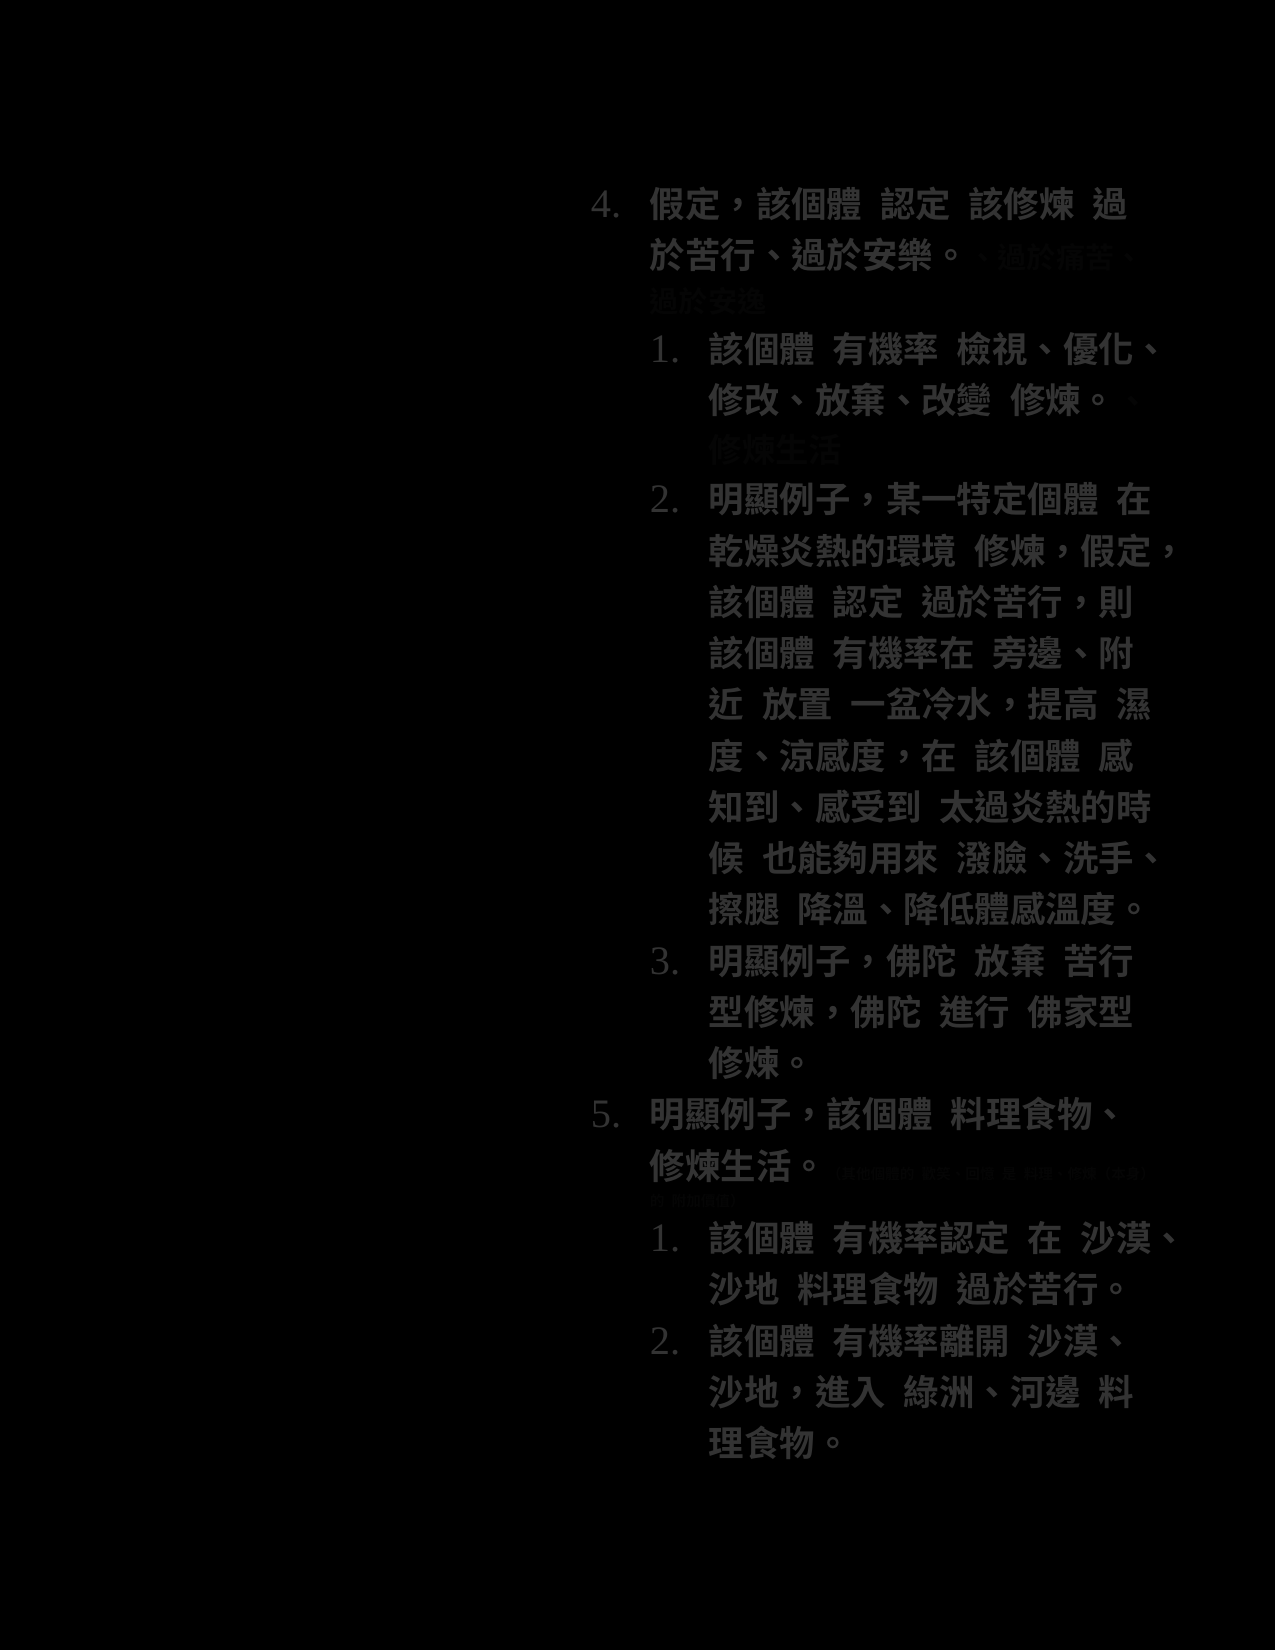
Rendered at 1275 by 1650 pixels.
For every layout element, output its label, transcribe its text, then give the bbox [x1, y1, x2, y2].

list 該個體 有機率 檢視、優化、修改、放棄、改變 修煉。、修煉生活 [649, 321, 1157, 472]
list 明顯例子，該個體 料理食物、修煉生活。（其他個體的 歡笑、回憶 是 料理、修煉（本身）的 附加價值） [591, 1087, 1157, 1211]
list 假定，該個體 認定 該修煉 過於苦行、過於安樂。、過於痛苦、過於安逸 [591, 176, 1157, 321]
list 明顯例子，某一特定個體 在 乾燥炎熱的環境 修煉，假定，該個體 認定 過於苦行，則 該個體 有機率在 旁邊、附近 放置 一盆冷水，提高 濕度、涼感度，在 該個體 感知到、感受到 太過炎熱的時候 也能夠用來 潑臉、洗手、擦腿 降溫、降低體感溫度。 [649, 472, 1157, 933]
list 該個體 有機率離開 沙漠、沙地，進入 綠洲、河邊 料理食物。 [649, 1313, 1157, 1467]
list 該個體 有機率認定 在 沙漠、沙地 料理食物 過於苦行。 [649, 1211, 1157, 1313]
list 明顯例子，佛陀 放棄 苦行型修煉，佛陀 進行 佛家型修煉。 [649, 933, 1157, 1087]
